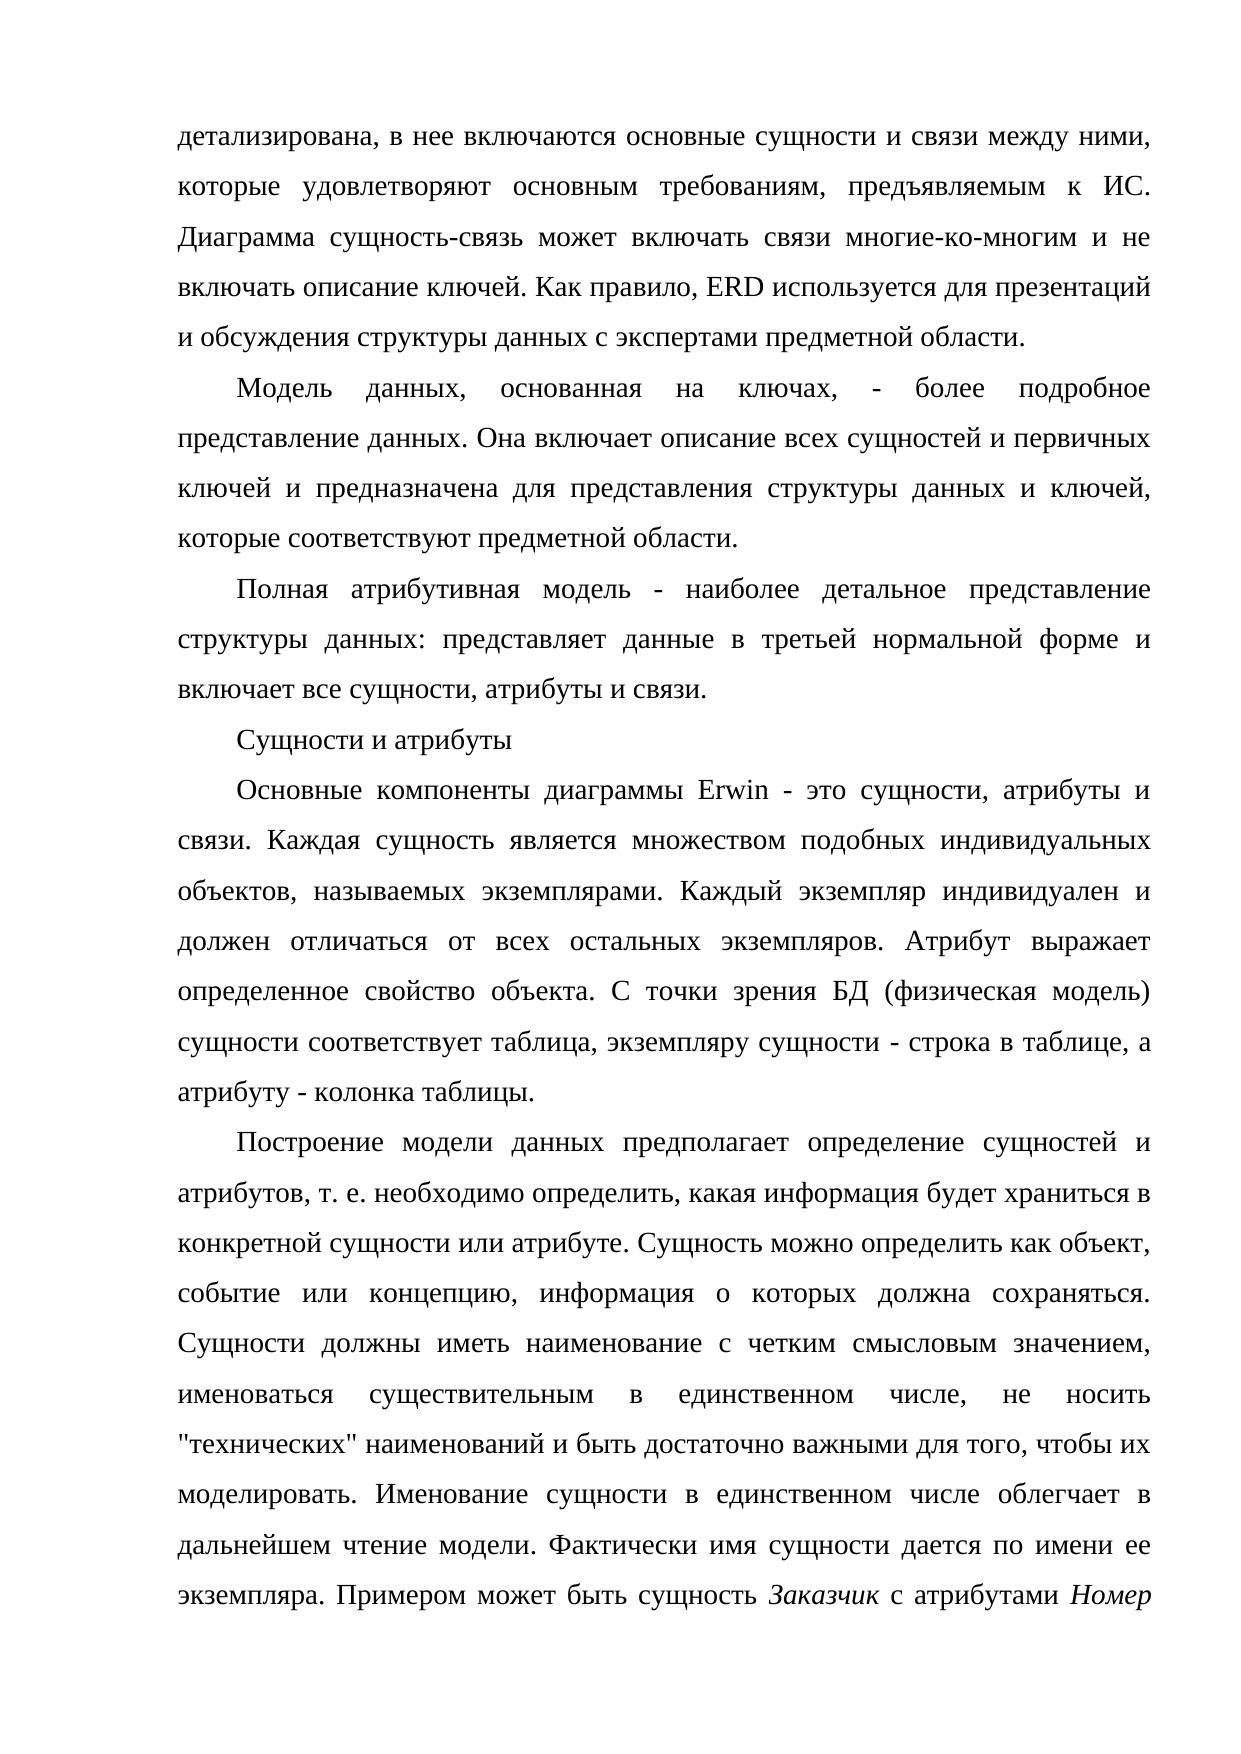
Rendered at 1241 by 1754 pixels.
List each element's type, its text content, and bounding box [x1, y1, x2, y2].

text Полная атрибутивная модель - наиболее детальное представление структуры данных: представляет данные в третьей нормальной форме и включает все сущности, атрибуты и связи. [177, 571, 1152, 705]
text Модель данных, основанная на ключах, - более подробное представление данных. Она включает описание всех сущностей и первичных ключей и предназначена для представления структуры данных и ключей, которые соответствуют предметной области. [177, 370, 1152, 554]
text Основные компоненты диаграммы Erwin - это сущности, атрибуты и связи. Каждая сущность является множеством подобных индивидуальных объектов, называемых экземплярами. Каждый экземпляр индивидуален и должен отличаться от всех остальных экземпляров. Атрибут выражает определенное свойство объекта. С точки зрения БД (физическая модель) сущности соответствует таблица, экземпляру сущности ‑ строка в таблице, а атрибуту ‑ колонка таблицы. [177, 772, 1152, 1108]
text детализирована, в нее включаются основные сущности и связи между ними, которые удовлетворяют основным требованиям, предъявляемым к ИС. Диаграмма сущность-связь может включать связи многие-ко-многим и не включать описание ключей. Как правило, ERD используется для презентаций и обсуждения структуры данных с экспертами предметной области. [177, 118, 1152, 353]
text Построение модели данных предполагает определение сущностей и атрибутов, т. е. необходимо определить, какая информация будет храниться в конкретной сущности или атрибуте. Сущность можно определить как объект, событие или концепцию, информация о которых должна сохраняться. Сущности должны иметь наименование с четким смысловым значением, именоваться существительным в единственном числе, не носить "технических" наименований и быть достаточно важными для того, чтобы их моделировать. Именование сущности в единственном числе облегчает в дальнейшем чтение модели. Фактически имя сущности дается по имени ее экземпляра. Примером может быть сущность Заказчик с атрибутами Номер [177, 1124, 1152, 1611]
text Сущности и атрибуты [177, 722, 1152, 755]
